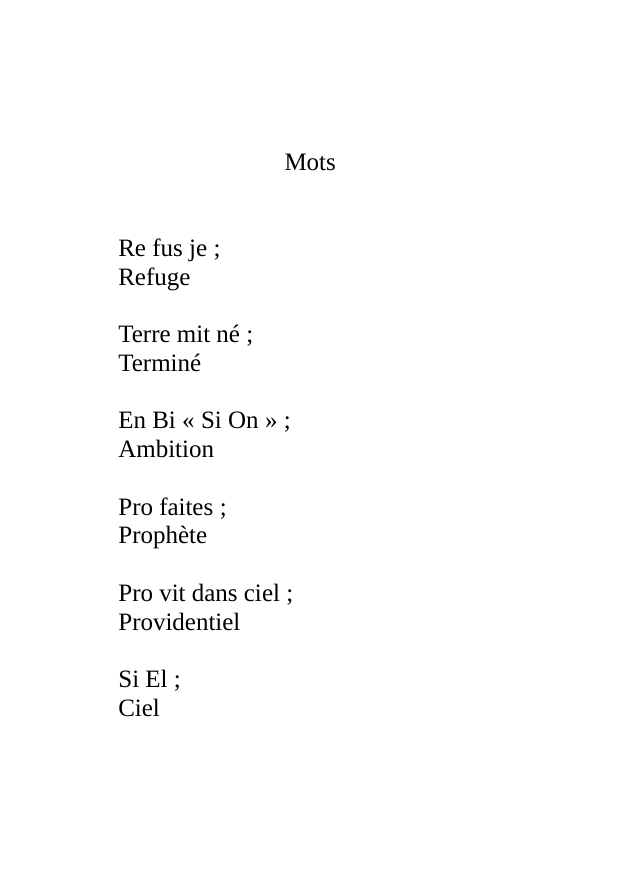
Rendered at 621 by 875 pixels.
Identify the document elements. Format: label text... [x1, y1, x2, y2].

text Terminé [118, 348, 502, 377]
text Ambition [118, 434, 502, 463]
text Pro vit dans ciel ; [118, 578, 502, 607]
text Ciel [118, 693, 502, 722]
text Prophète [118, 521, 502, 549]
text Pro faites ; [118, 492, 502, 521]
text Mots [118, 147, 502, 176]
text Refuge [118, 262, 502, 291]
text Providentiel [118, 607, 502, 636]
text Re fus je ; [118, 233, 502, 262]
text En Bi « Si On » ; [118, 406, 502, 434]
text Si El ; [118, 664, 502, 693]
text Terre mit né ; [118, 319, 502, 348]
